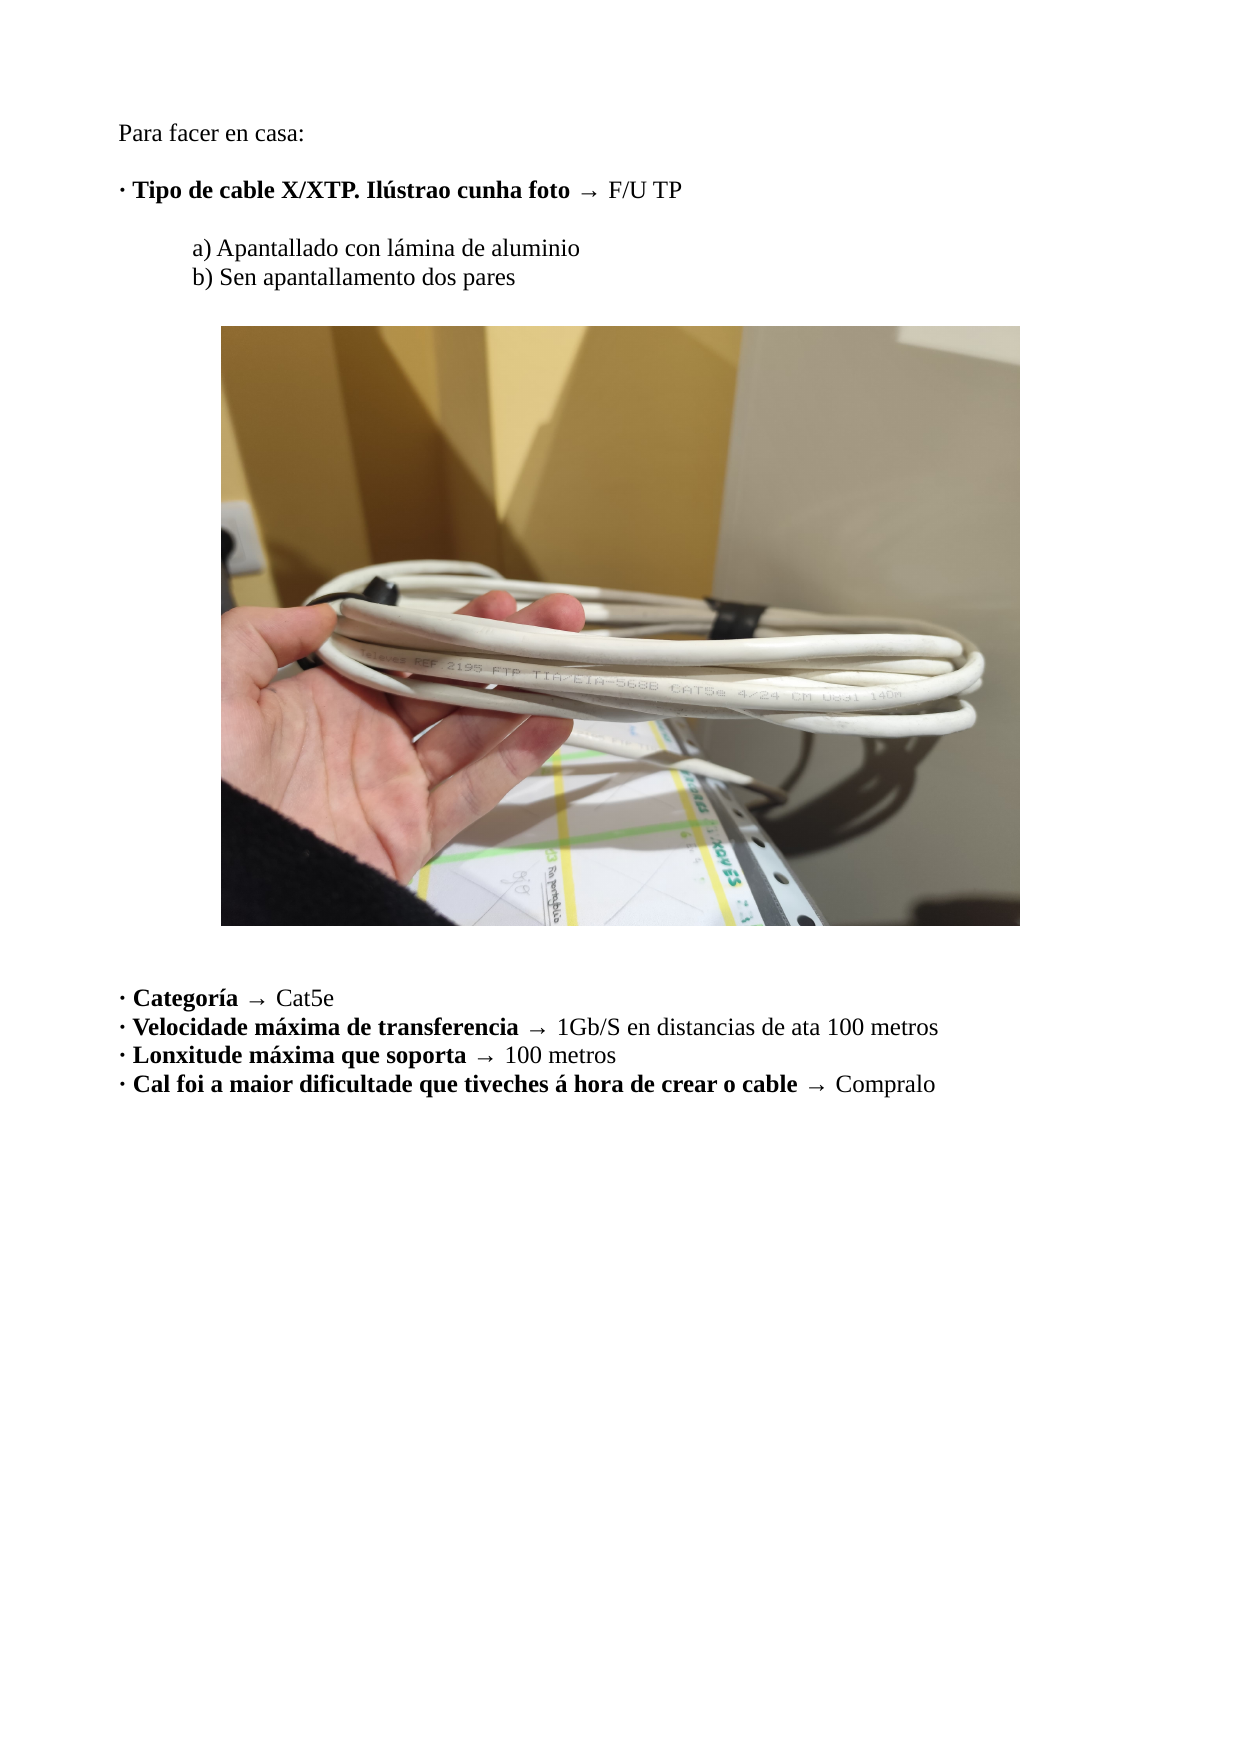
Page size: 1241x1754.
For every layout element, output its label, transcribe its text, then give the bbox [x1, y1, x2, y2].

text · Categoría → Cat5e [118, 983, 1122, 1012]
picture [221, 326, 1020, 926]
text b) Sen apantallamento dos pares [118, 262, 1122, 291]
text Para facer en casa: [118, 118, 1122, 147]
text · Cal foi a maior dificultade que tiveches á hora de crear o cable → Compralo [118, 1069, 1122, 1098]
text a) Apantallado con lámina de aluminio [118, 233, 1122, 262]
text · Velocidade máxima de transferencia → 1Gb/S en distancias de ata 100 metros [118, 1012, 1122, 1041]
text · Lonxitude máxima que soporta → 100 metros [118, 1041, 1122, 1069]
text · Tipo de cable X/XTP. Ilústrao cunha foto → F/U TP [118, 176, 1122, 204]
